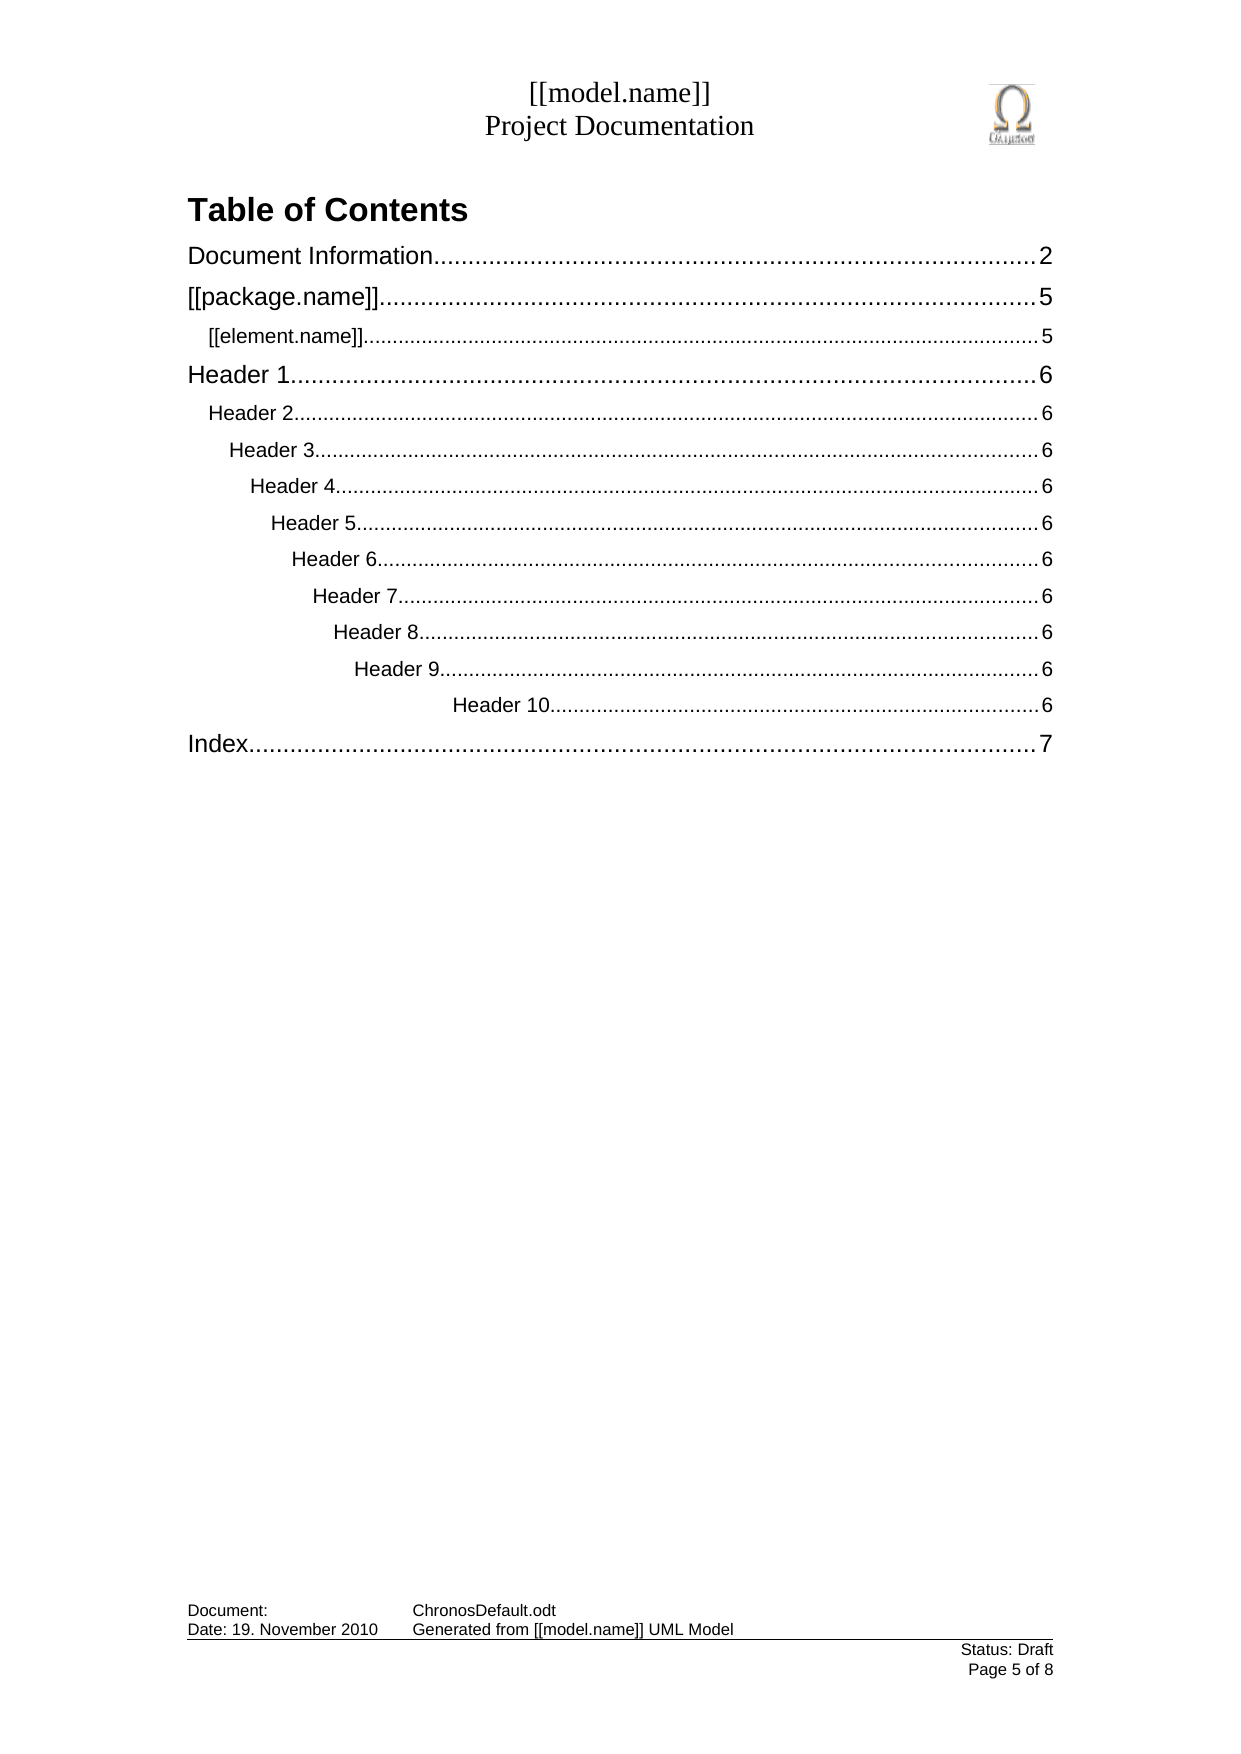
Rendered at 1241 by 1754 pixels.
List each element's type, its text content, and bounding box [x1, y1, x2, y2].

text [[package.name]] 5 [187, 282, 1053, 311]
text Header 3 6 [229, 438, 1053, 462]
text Header 5 6 [271, 511, 1053, 534]
text Header 8 6 [333, 620, 1053, 644]
text Header 4 6 [250, 474, 1053, 498]
text Header 6 6 [291, 547, 1053, 571]
text Header 2 6 [208, 401, 1053, 425]
text Header 9 6 [354, 656, 1053, 680]
text Header 10 6 [452, 693, 1053, 717]
text Document Information 2 [187, 241, 1053, 270]
text Header 7 6 [312, 583, 1053, 607]
picture [988, 84, 1036, 146]
text Index 7 [187, 729, 1053, 758]
text Header 1 6 [187, 360, 1053, 389]
subtitle Table of Contents [187, 190, 1053, 228]
text [[element.name]] 5 [208, 323, 1053, 347]
